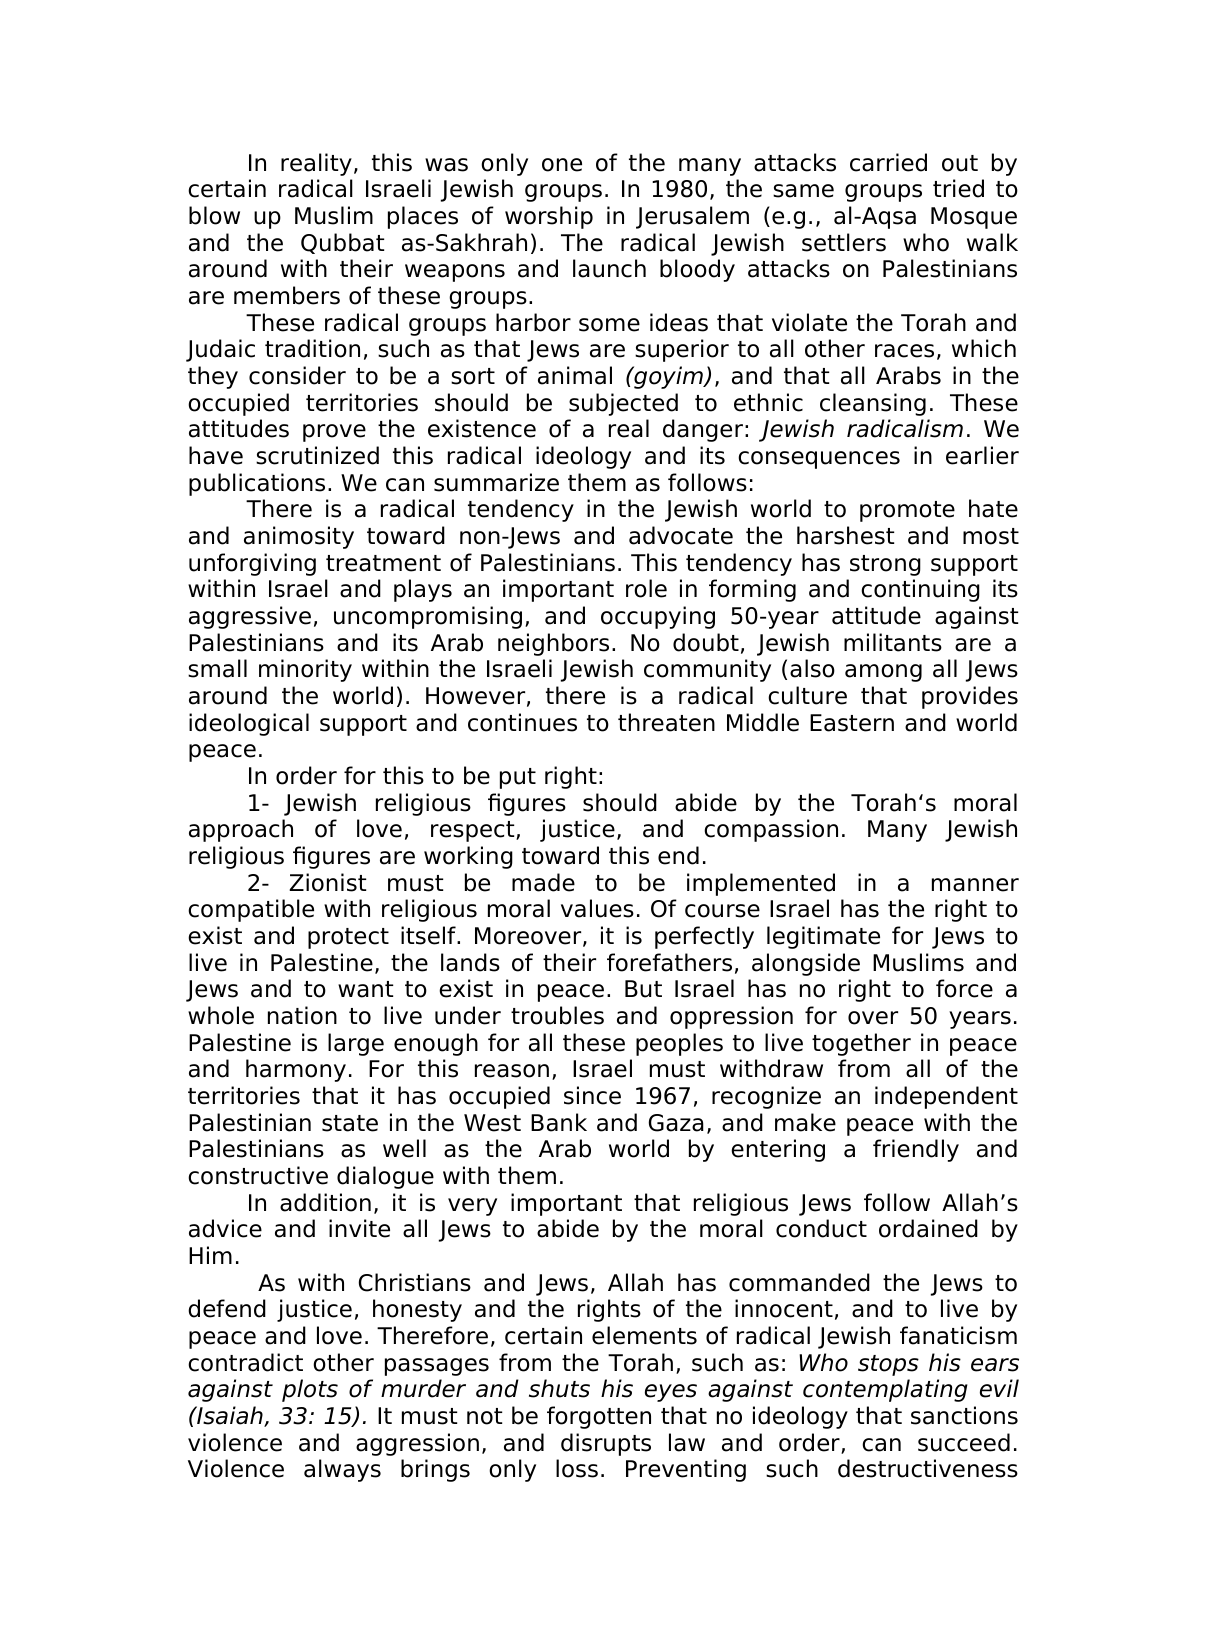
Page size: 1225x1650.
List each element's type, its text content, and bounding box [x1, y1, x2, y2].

text 2- Zionist must be made to be implemented in a manner compatible with religious moral values. Of course Israel has the right to exist and protect itself. Moreover, it is perfectly legitimate for Jews to live in Palestine, the lands of their forefathers, alongside Muslims and Jews and to want to exist in peace. But Israel has no right to force a whole nation to live under troubles and oppression for over 50 years. Palestine is large enough for all these peoples to live together in peace and harmony. For this reason, Israel must withdraw from all of the territories that it has occupied since 1967, recognize an independent Palestinian state in the West Bank and Gaza, and make peace with the Palestinians as well as the Arab world by entering a friendly and constructive dialogue with them. [187, 870, 1020, 1190]
text These radical groups harbor some ideas that violate the Torah and Judaic tradition, such as that Jews are superior to all other races, which they consider to be a sort of animal (goyim), and that all Arabs in the occupied territories should be subjected to ethnic cleansing. These attitudes prove the existence of a real danger: Jewish radicalism. We have scrutinized this radical ideology and its consequences in earlier publications. We can summarize them as follows: [187, 310, 1020, 497]
text In order for this to be put right: [187, 763, 1020, 790]
text In reality, this was only one of the many attacks carried out by certain radical Israeli Jewish groups. In 1980, the same groups tried to blow up Muslim places of worship in Jerusalem (e.g., al-Aqsa Mosque and the Qubbat as-Sakhrah). The radical Jewish settlers who walk around with their weapons and launch bloody attacks on Palestinians are members of these groups. [187, 150, 1020, 310]
text In addition, it is very important that religious Jews follow Allah’s advice and invite all Jews to abide by the moral conduct ordained by Him. [187, 1190, 1020, 1270]
text As with Christians and Jews, Allah has commanded the Jews to defend justice, honesty and the rights of the innocent, and to live by peace and love. Therefore, certain elements of radical Jewish fanaticism contradict other passages from the Torah, such as: Who stops his ears against plots of murder and shuts his eyes against contemplating evil (Isaiah, 33: 15). It must not be forgotten that no ideology that sanctions violence and aggression, and disrupts law and order, can succeed. Violence always brings only loss. Preventing such destructiveness [187, 1270, 1020, 1483]
text There is a radical tendency in the Jewish world to promote hate and animosity toward non-Jews and advocate the harshest and most unforgiving treatment of Palestinians. This tendency has strong support within Israel and plays an important role in forming and continuing its aggressive, uncompromising, and occupying 50-year attitude against Palestinians and its Arab neighbors. No doubt, Jewish militants are a small minority within the Israeli Jewish community (also among all Jews around the world). However, there is a radical culture that provides ideological support and continues to threaten Middle Eastern and world peace. [187, 497, 1020, 763]
text 1- Jewish religious figures should abide by the Torah‘s moral approach of love, respect, justice, and compassion. Many Jewish religious figures are working toward this end. [187, 790, 1020, 870]
